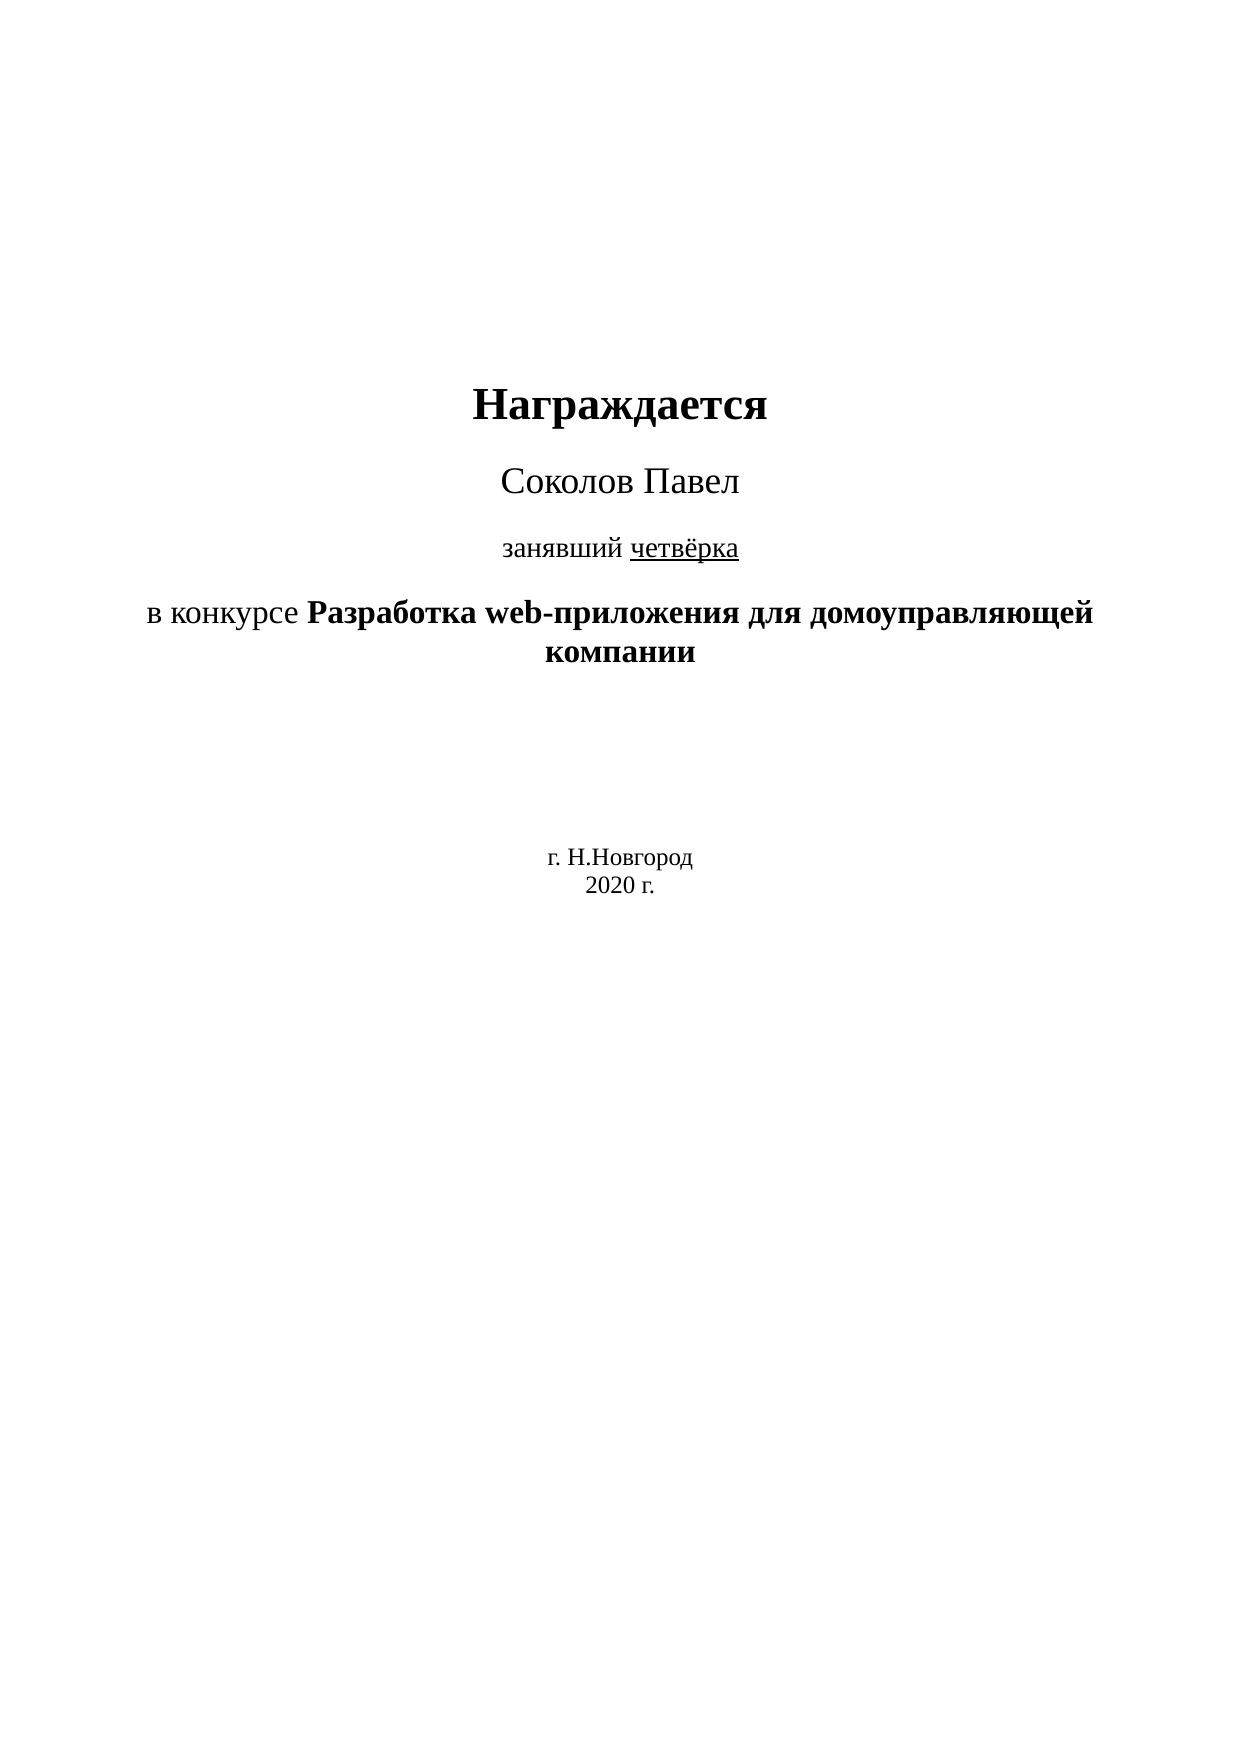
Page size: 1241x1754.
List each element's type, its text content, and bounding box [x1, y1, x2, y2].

text Соколов Павел [118, 458, 1122, 501]
text Награждается [118, 377, 1122, 429]
text в конкурсе Разработка web-приложения для домоуправляющей компании [118, 592, 1122, 669]
text г. Н.Новгород [118, 842, 1122, 870]
text 2020 г. [118, 870, 1122, 899]
text занявший четвёрка [118, 530, 1122, 564]
